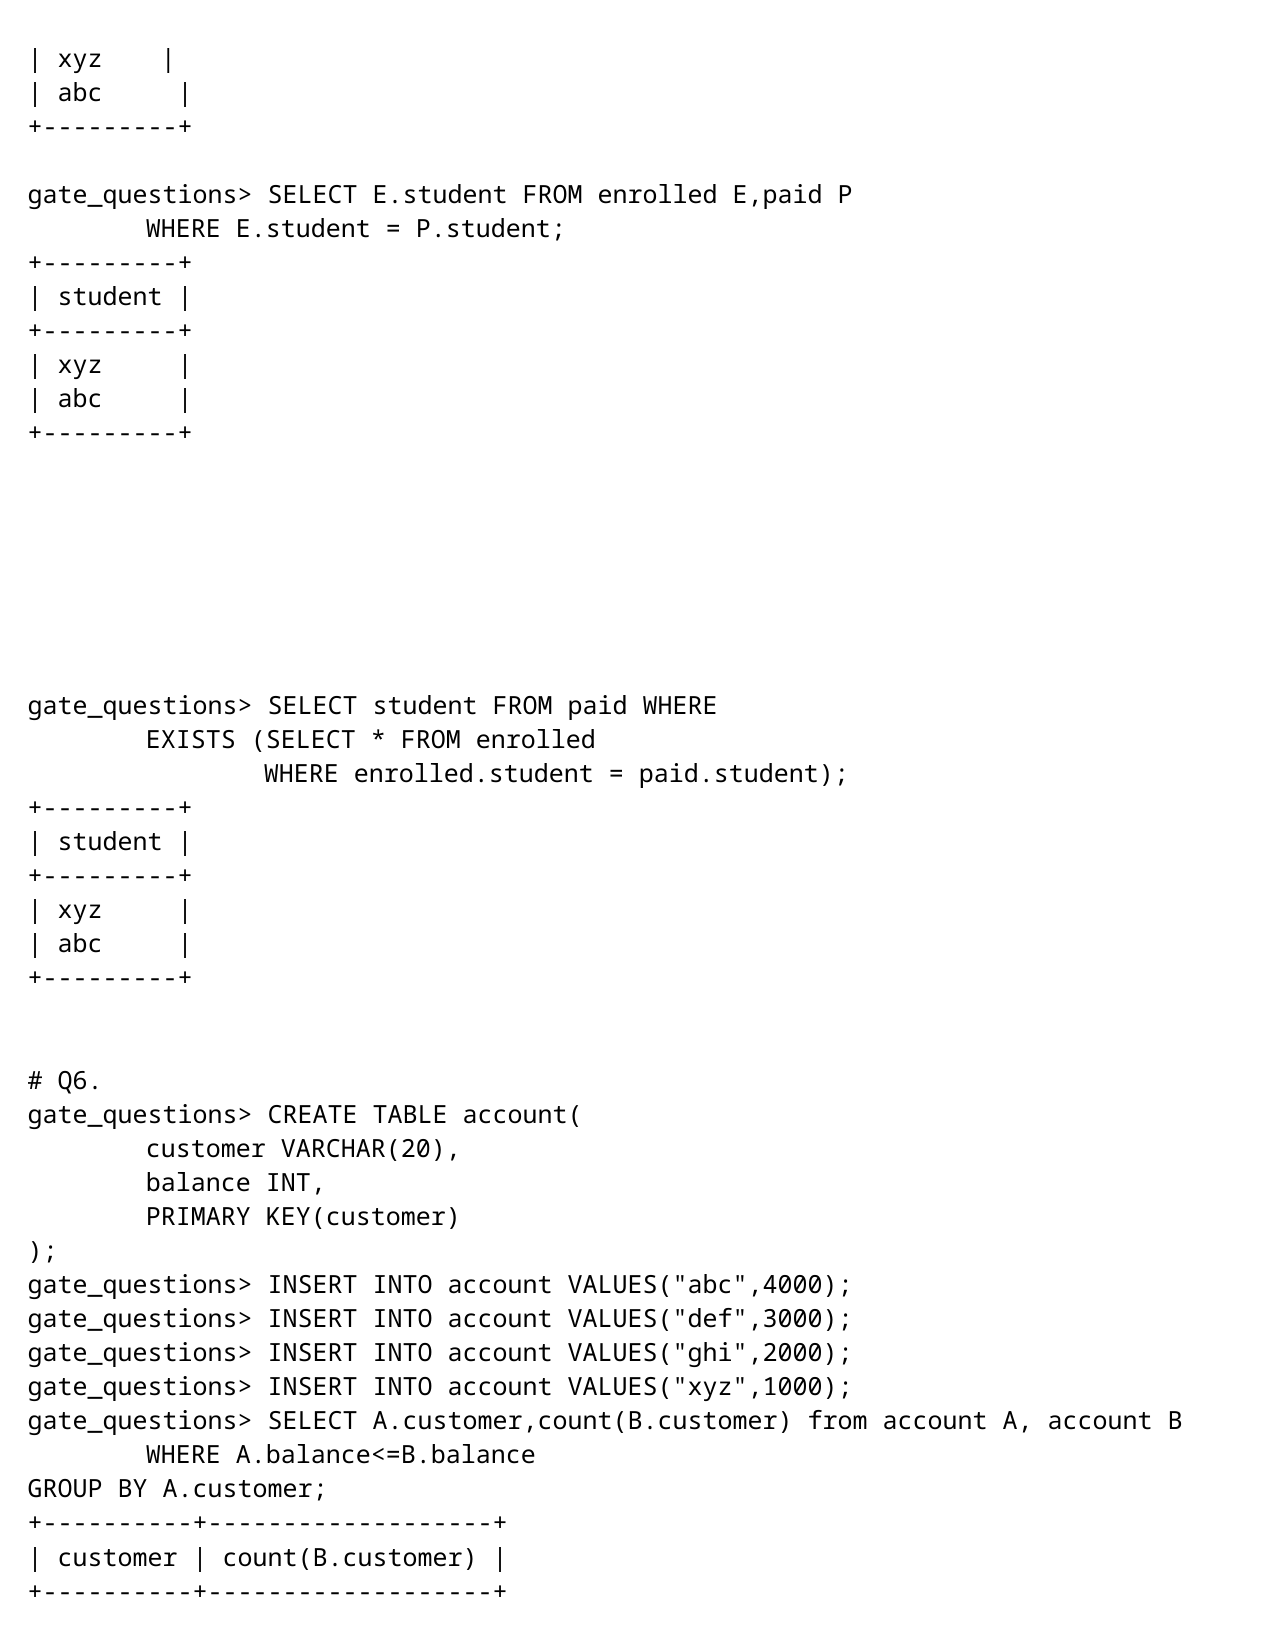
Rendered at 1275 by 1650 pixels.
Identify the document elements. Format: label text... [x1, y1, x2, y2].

text ); [27, 1233, 1238, 1267]
text | abc | [27, 926, 1238, 960]
text gate_questions> SELECT student FROM paid WHERE [27, 688, 1238, 722]
text gate_questions> INSERT INTO account VALUES("xyz",1000); [27, 1369, 1238, 1403]
text +---------+ [27, 313, 1238, 347]
text | customer | count(B.customer) | [27, 1539, 1238, 1573]
text GROUP BY A.customer; [27, 1471, 1238, 1505]
text gate_questions> INSERT INTO account VALUES("def",3000); [27, 1301, 1238, 1335]
text gate_questions> SELECT A.customer,count(B.customer) from account A, account B WHERE A.balance<=B.balance [27, 1403, 1238, 1471]
text # Q6. [27, 1062, 1238, 1096]
text customer VARCHAR(20), [27, 1130, 1238, 1164]
text | student | [27, 279, 1238, 313]
text +----------+-------------------+ [27, 1573, 1238, 1607]
text WHERE E.student = P.student; [27, 211, 1238, 245]
text gate_questions> INSERT INTO account VALUES("ghi",2000); [27, 1335, 1238, 1369]
text +---------+ [27, 108, 1238, 143]
text EXISTS (SELECT * FROM enrolled [27, 722, 1238, 756]
text balance INT, [27, 1164, 1238, 1198]
text WHERE enrolled.student = paid.student); [27, 756, 1238, 790]
text | xyz | [27, 347, 1238, 381]
text | xyz | [27, 40, 1238, 74]
text +---------+ [27, 415, 1238, 449]
text | abc | [27, 381, 1238, 415]
text +---------+ [27, 245, 1238, 279]
text gate_questions> CREATE TABLE account( [27, 1096, 1238, 1130]
text +---------+ [27, 858, 1238, 892]
text | abc | [27, 74, 1238, 108]
text +---------+ [27, 960, 1238, 994]
text gate_questions> SELECT E.student FROM enrolled E,paid P [27, 177, 1238, 211]
text gate_questions> INSERT INTO account VALUES("abc",4000); [27, 1267, 1238, 1301]
text +---------+ [27, 790, 1238, 824]
text PRIMARY KEY(customer) [27, 1198, 1238, 1233]
text | xyz | [27, 892, 1238, 926]
text | student | [27, 824, 1238, 858]
text +----------+-------------------+ [27, 1505, 1238, 1539]
